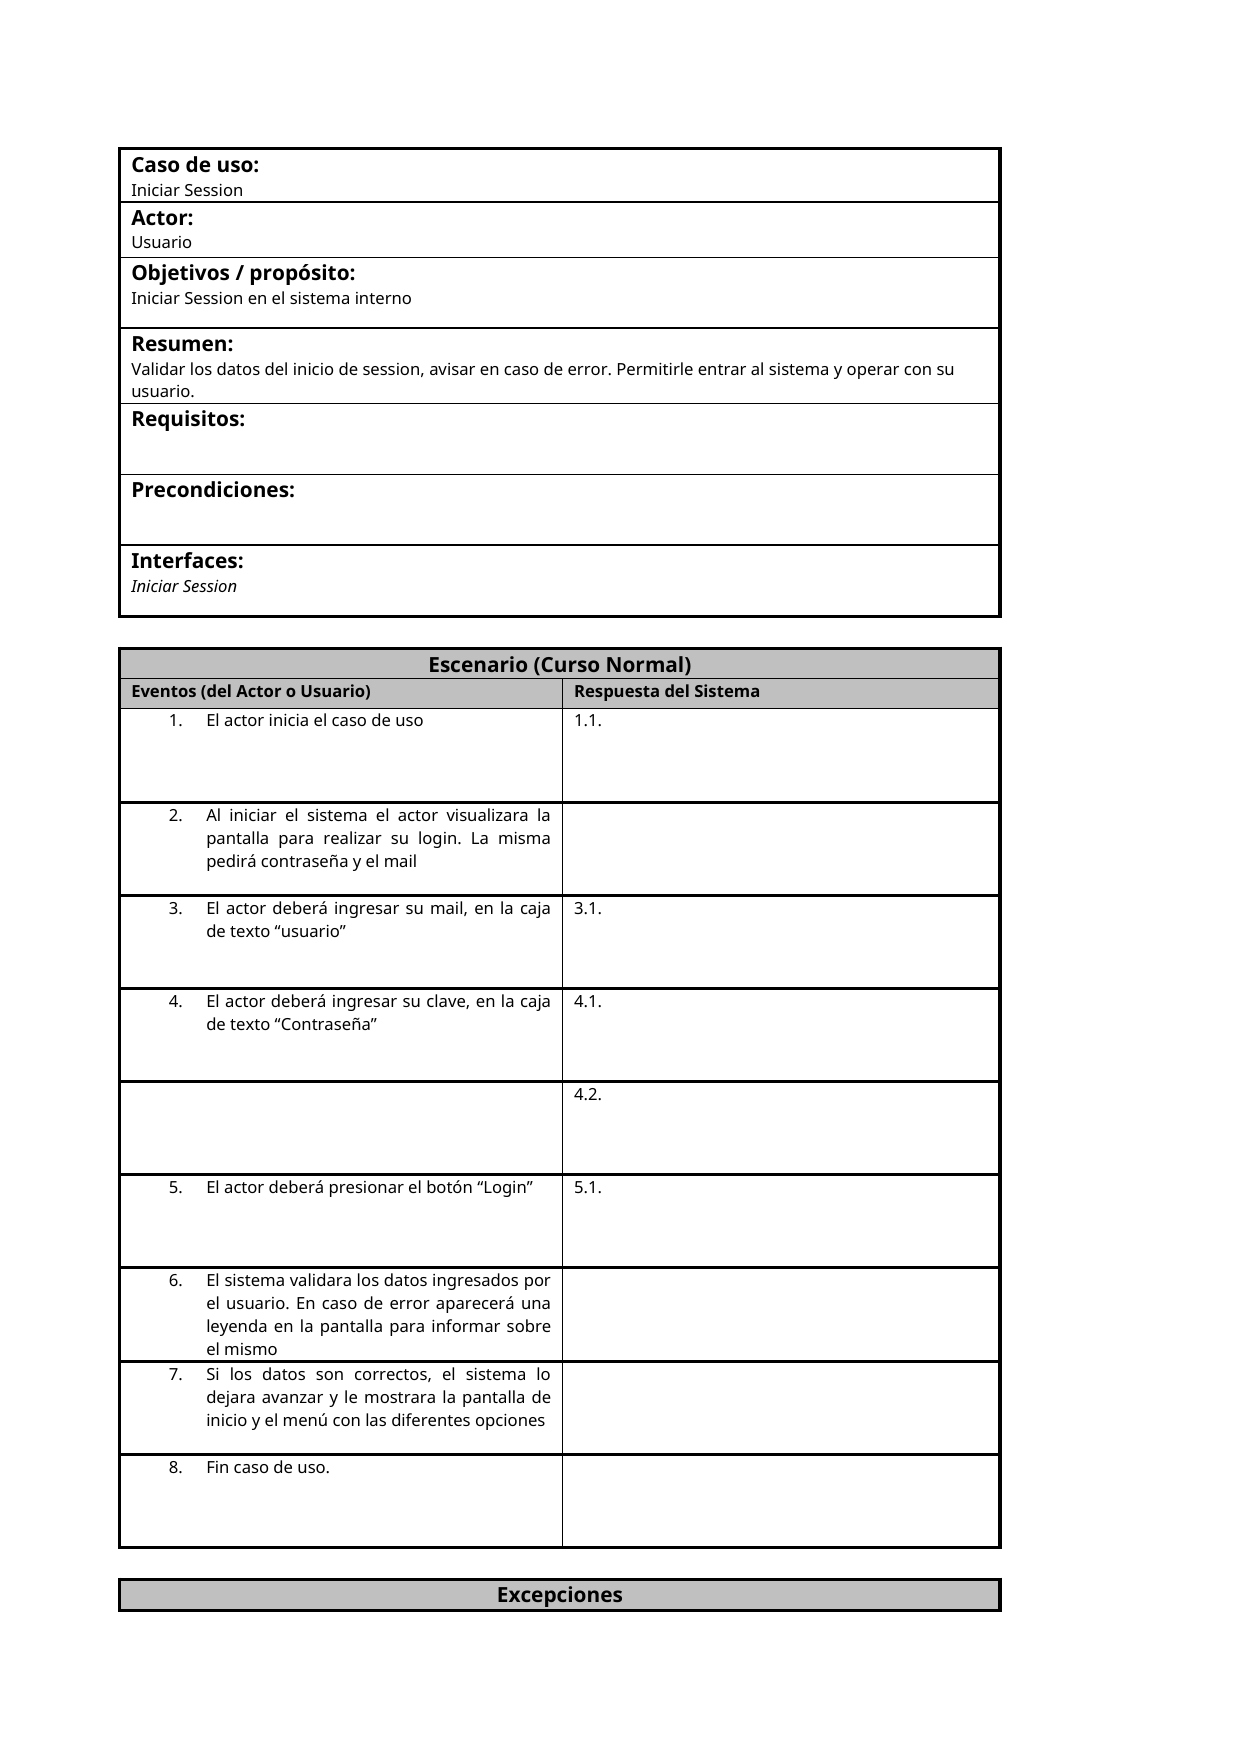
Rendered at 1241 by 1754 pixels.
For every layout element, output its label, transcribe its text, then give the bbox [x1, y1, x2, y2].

table_cell Resumen: Validar los datos del inicio de session, avisar en caso de error. Permitirle entrar al sistema y operar con su usuario. [121, 329, 998, 403]
table_cell Excepciones [121, 1581, 998, 1609]
table_cell Objetivos / propósito: Iniciar Session en el sistema interno [121, 258, 998, 327]
table_cell El sistema validara los datos ingresados por el usuario. En caso de error aparecerá una leyenda en la pantalla para informar sobre el mismo [121, 1269, 562, 1360]
table_cell Interfaces: Iniciar Session [121, 546, 998, 615]
table_cell Actor: Usuario [121, 203, 998, 256]
table_cell Eventos (del Actor o Usuario) [121, 679, 562, 708]
table_cell Fin caso de uso. [121, 1456, 562, 1546]
table_cell [563, 804, 998, 894]
table_cell El actor deberá presionar el botón “Login” [121, 1176, 562, 1266]
table_cell 3.1. [563, 897, 998, 987]
table_cell El actor inicia el caso de uso [121, 709, 562, 801]
table_cell Si los datos son correctos, el sistema lo dejara avanzar y le mostrara la pantalla de inicio y el menú con las diferentes opciones [121, 1363, 562, 1453]
table_cell Escenario (Curso Normal) [121, 650, 998, 678]
table_cell 5.1. [563, 1176, 998, 1266]
table_cell [563, 1363, 998, 1453]
table_cell Al iniciar el sistema el actor visualizara la pantalla para realizar su login. La misma pedirá contraseña y el mail [121, 804, 562, 894]
table_cell [120, 618, 1000, 647]
table_cell [563, 1456, 998, 1546]
table_cell 1.1. [563, 709, 998, 801]
table_cell [121, 1083, 562, 1173]
table_header Caso de uso: Iniciar Session [121, 150, 998, 201]
table_cell 4.2. [563, 1083, 998, 1173]
table_cell [563, 1269, 998, 1360]
table_cell Precondiciones: [121, 475, 998, 544]
table_cell El actor deberá ingresar su clave, en la caja de texto “Contraseña” [121, 990, 562, 1080]
table_cell [120, 1549, 1000, 1577]
table_cell Requisitos: [121, 404, 998, 473]
table_cell Respuesta del Sistema [563, 679, 998, 708]
table_cell El actor deberá ingresar su mail, en la caja de texto “usuario” [121, 897, 562, 987]
table_cell 4.1. [563, 990, 998, 1080]
